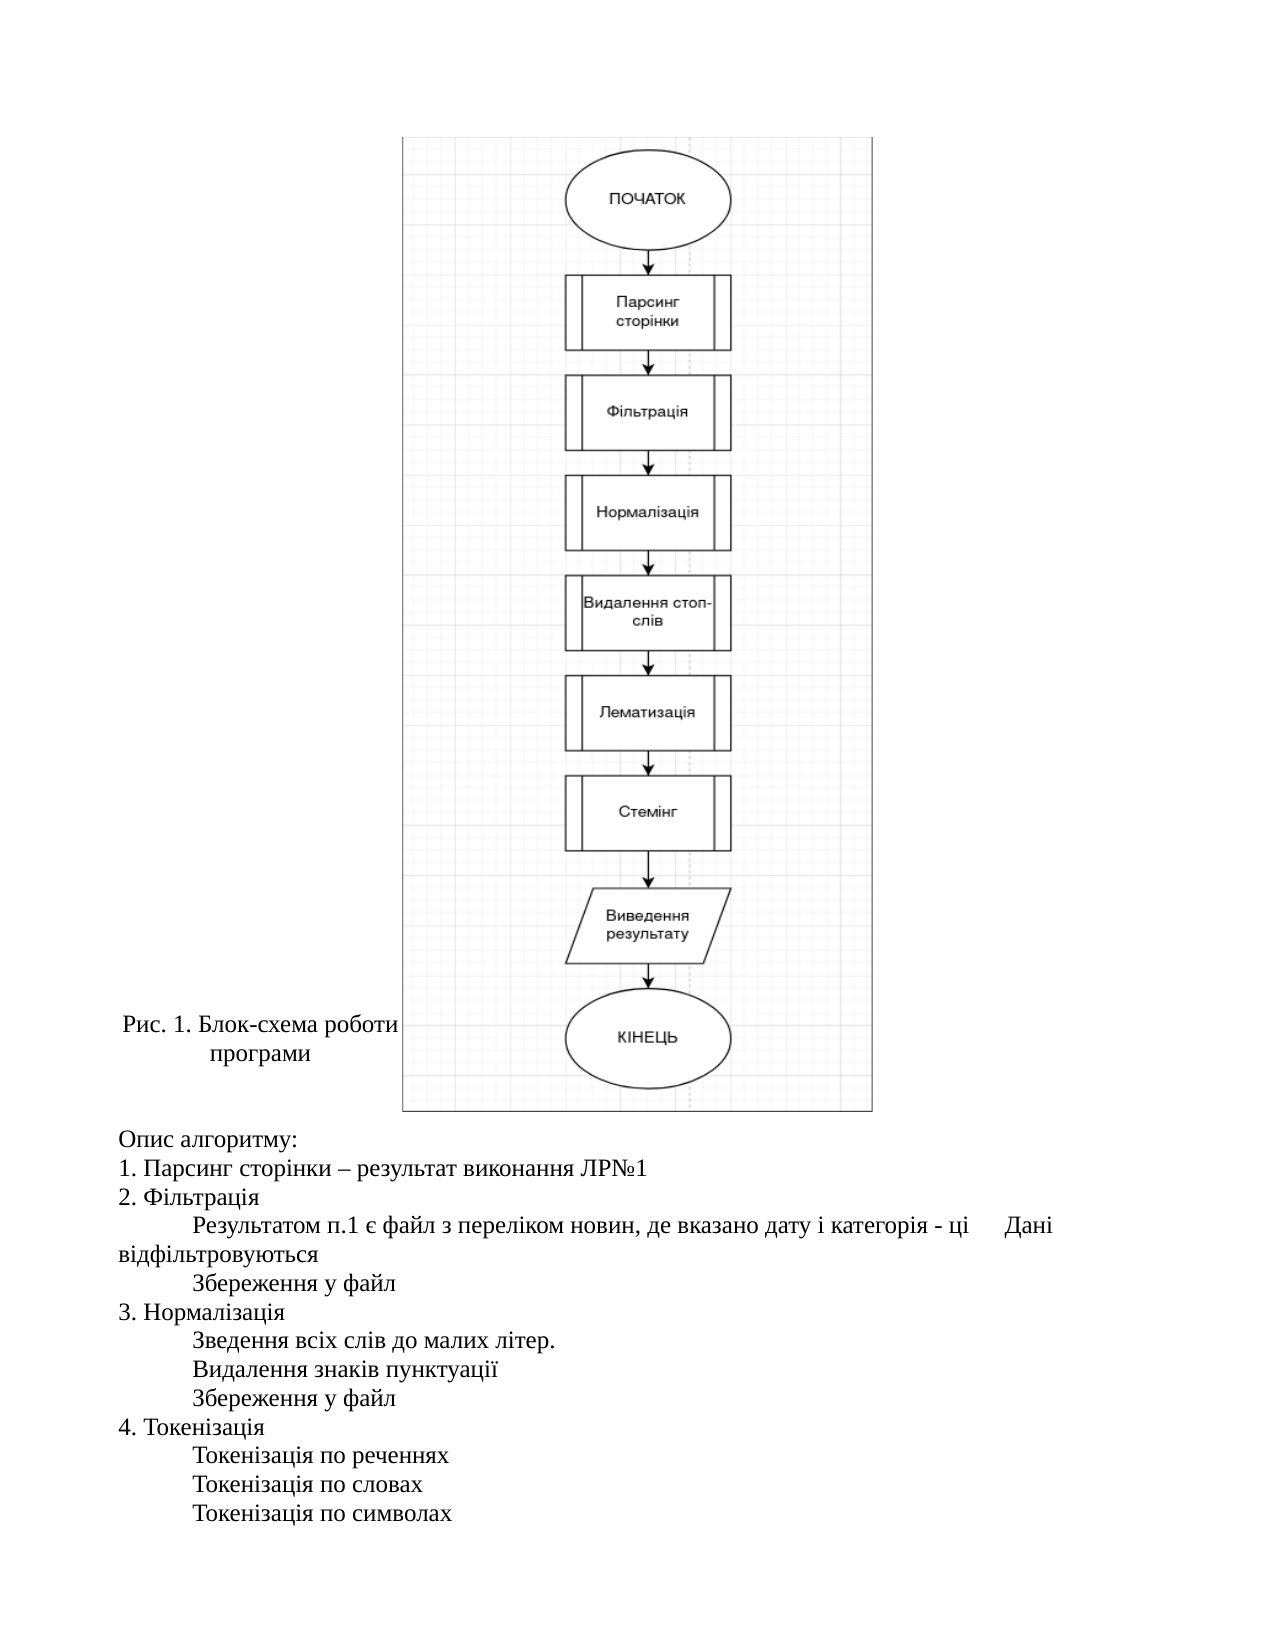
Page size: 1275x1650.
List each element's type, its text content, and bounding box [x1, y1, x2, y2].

text Опис алгоритму: [118, 1124, 1157, 1153]
text 1. Парсинг сторінки – результат виконання ЛР№1 [118, 1153, 1157, 1182]
text Результатом п.1 є файл з переліком новин, де вказано дату і категорія - ці Дані відфільтровуються [118, 1211, 1157, 1268]
text Збереження у файл [118, 1268, 1157, 1297]
text 2. Фільтрація [118, 1182, 1157, 1211]
text 3. Нормалізація [118, 1297, 1157, 1326]
text Токенізація по символах [118, 1498, 1157, 1527]
text Токенізація по словах [118, 1469, 1157, 1498]
text Рис. 1. Блок-схема роботи програми [118, 1009, 402, 1067]
text Зведення всіх слів до малих літер. [118, 1326, 1157, 1354]
text Збереження у файл [118, 1383, 1157, 1412]
text Видалення знаків пунктуації [118, 1354, 1157, 1383]
text Токенізація по реченнях [118, 1441, 1157, 1469]
picture [402, 137, 873, 1112]
text [873, 1009, 1157, 1067]
text 4. Токенізація [118, 1412, 1157, 1441]
